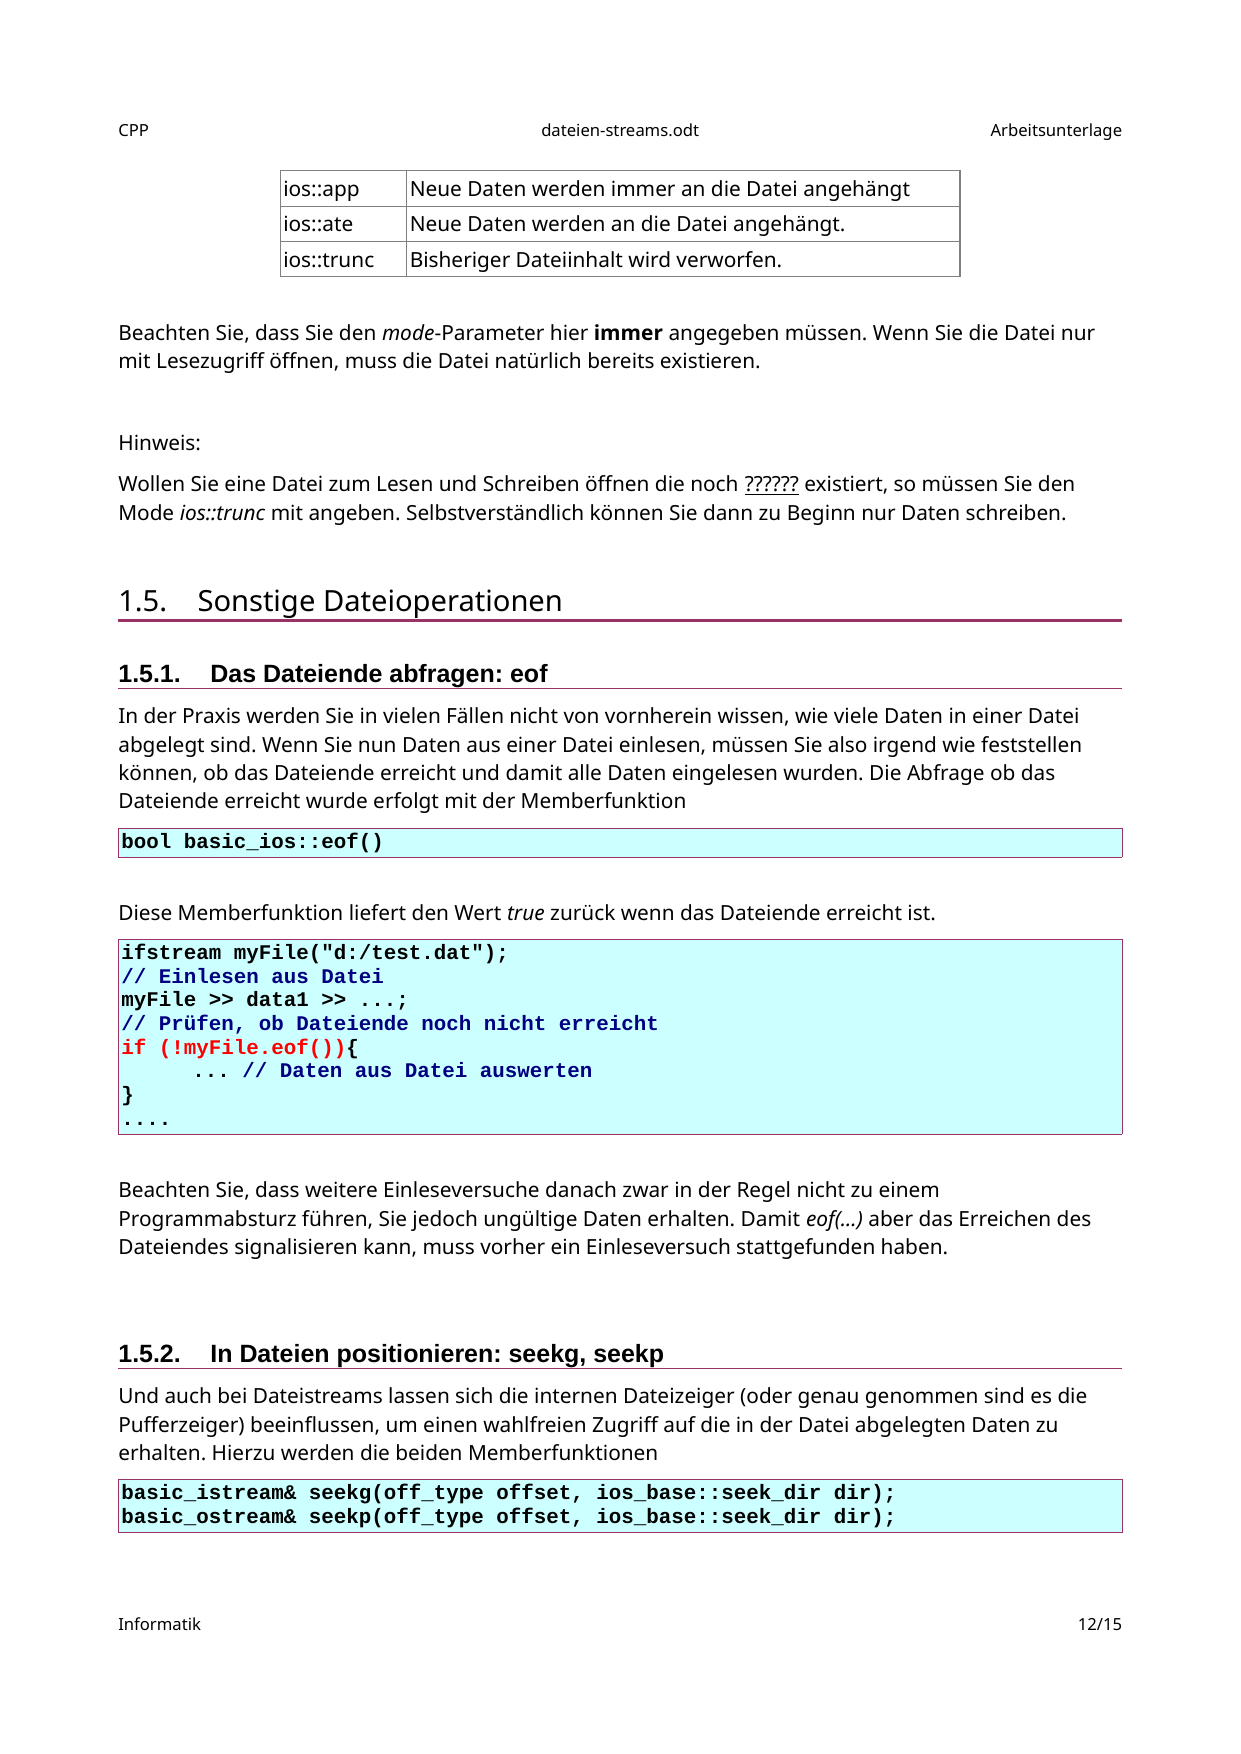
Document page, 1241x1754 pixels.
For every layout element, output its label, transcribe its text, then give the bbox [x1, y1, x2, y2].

text Beachten Sie, dass weitere Einleseversuche danach zwar in der Regel nicht zu einem Programmabsturz führen, Sie jedoch ungültige Daten erhalten. Damit eof(...) aber das Erreichen des Dateiendes signalisieren kann, muss vorher ein Einleseversuch stattgefunden haben. [118, 1175, 1122, 1261]
subtitle Sonstige Dateioperationen [118, 580, 1122, 619]
text Und auch bei Dateistreams lassen sich die internen Dateizeiger (oder genau genommen sind es die Pufferzeiger) beeinflussen, um einen wahlfreien Zugriff auf die in der Datei abgelegten Daten zu erhalten. Hierzu werden die beiden Memberfunktionen [118, 1381, 1122, 1467]
table_cell ios::ate [281, 207, 406, 241]
table_cell ios::app [281, 171, 406, 206]
subtitle Das Dateiende abfragen: eof [118, 659, 1122, 688]
text ifstream myFile("d:/test.dat"); // Einlesen aus Datei myFile >> data1 >> ...; // Prüfen, ob Dateiende noch nicht erreicht if (!myFile.eof()){ [119, 940, 1122, 1057]
table_cell Neue Daten werden an die Datei angehängt. [407, 207, 959, 241]
text Diese Memberfunktion liefert den Wert true zurück wenn das Dateiende erreicht ist. [118, 898, 1122, 927]
table_cell ios::trunc [281, 242, 406, 276]
text Beachten Sie, dass Sie den mode-Parameter hier immer angegeben müssen. Wenn Sie die Datei nur mit Lesezugriff öffnen, muss die Datei natürlich bereits existieren. [118, 318, 1122, 375]
subtitle In Dateien positionieren: seekg, seekp [118, 1339, 1122, 1368]
text basic_istream& seekg(off_type offset, ios_base::seek_dir dir); basic_ostream& seekp(off_type offset, ios_base::seek_dir dir); [119, 1480, 1122, 1532]
table_cell Neue Daten werden immer an die Datei angehängt [407, 171, 959, 206]
text ... // Daten aus Datei auswerten } .... [119, 1057, 1122, 1134]
text bool basic_ios::eof() [119, 829, 1122, 857]
table_cell Bisheriger Dateiinhalt wird verworfen. [407, 242, 959, 276]
text Hinweis: [118, 428, 1122, 457]
text In der Praxis werden Sie in vielen Fällen nicht von vornherein wissen, wie viele Daten in einer Datei abgelegt sind. Wenn Sie nun Daten aus einer Datei einlesen, müssen Sie also irgend wie feststellen können, ob das Dateiende erreicht und damit alle Daten eingelesen wurden. Die Abfrage ob das Dateiende erreicht wurde erfolgt mit der Memberfunktion [118, 701, 1122, 815]
text Wollen Sie eine Datei zum Lesen und Schreiben öffnen die noch ?????? existiert, so müssen Sie den Mode ios::trunc mit angeben. Selbstverständlich können Sie dann zu Beginn nur Daten schreiben. [118, 469, 1122, 526]
